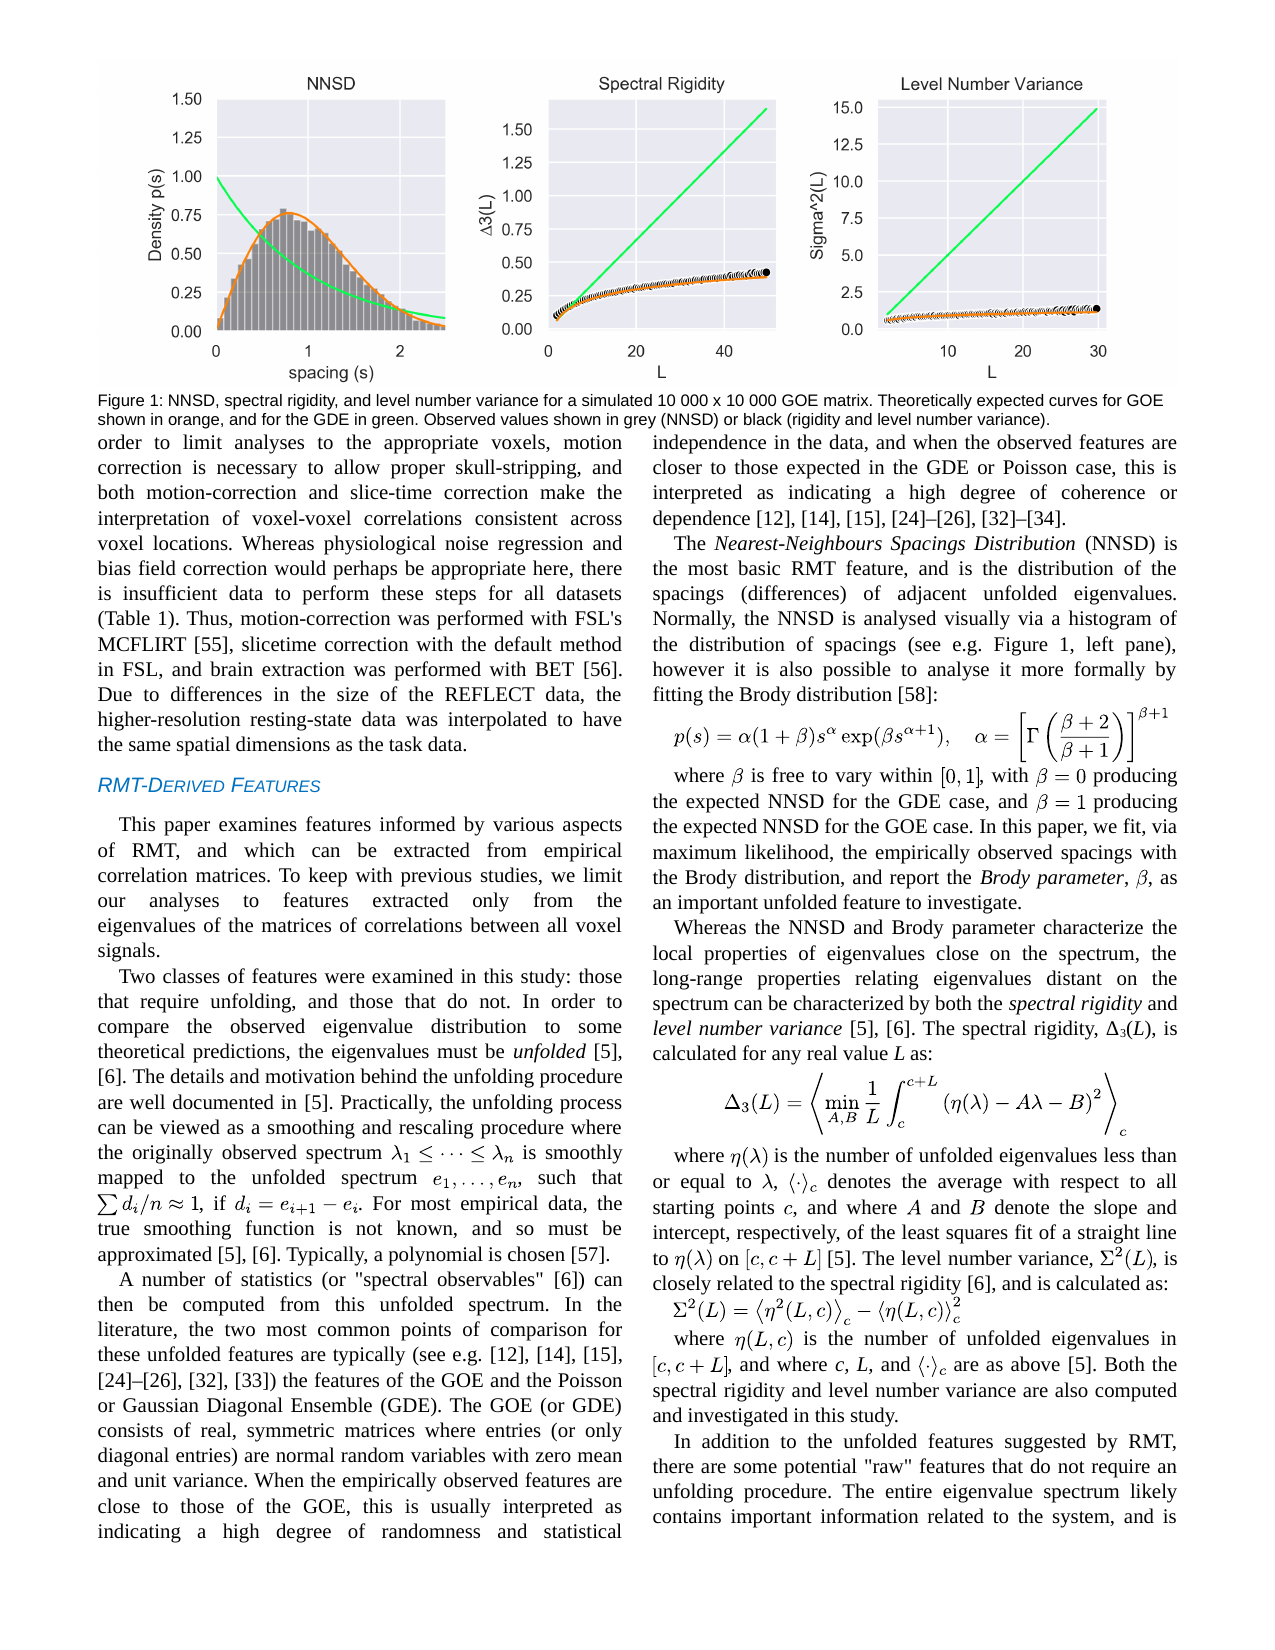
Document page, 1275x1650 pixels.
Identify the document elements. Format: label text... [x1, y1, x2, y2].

text where is the number of unfolded eigenvalues in , and where c, L, and are as above [5]. Both the spectral rigidity and level number variance are also computed and investigated in this study. [652, 1326, 1178, 1427]
picture [97, 59, 1178, 387]
text A number of statistics (or "spectral observables" [6]) can then be computed from this unfolded spectrum. In the literature, the two most common points of comparison for these unfolded features are typically (see e.g. [12], [14], [15], [24]–[26], [32], [33]) the features of the GOE and the Poisson or Gaussian Diagonal Ensemble (GDE). The GOE (or GDE) consists of real, symmetric matrices where entries (or only diagonal entries) are normal random variables with zero mean and unit variance. When the empirically observed features are close to those of the GOE, this is usually interpreted as indicating a high degree of randomness and statistical [97, 1267, 623, 1543]
text The Nearest-Neighbours Spacings Distribution (NNSD) is the most basic RMT feature, and is the distribution of the spacings (differences) of adjacent unfolded eigenvalues. Normally, the NNSD is analysed visually via a histogram of the distribution of spacings (see e.g. Figure 1, left pane), however it is also possible to analyse it more formally by fitting the Brody distribution [58]: [652, 531, 1178, 706]
text This paper examines features informed by various aspects of RMT, and which can be extracted from empirical correlation matrices. To keep with previous studies, we limit our analyses to features extracted only from the eigenvalues of the matrices of correlations between all voxel signals. [97, 812, 623, 962]
text Figure 1: NNSD, spectral rigidity, and level number variance for a simulated 10 000 x 10 000 GOE matrix. Theoretically expected curves for GOE shown in orange, and for the GDE in green. Observed values shown in grey (NNSD) or black (rigidity and level number variance). [97, 387, 1178, 429]
text independence in the data, and when the observed features are closer to those expected in the GDE or Poisson case, this is interpreted as indicating a high degree of coherence or dependence [12], [14], [15], [24]–[26], [32]–[34]. [652, 429, 1178, 529]
text order to limit analyses to the appropriate voxels, motion correction is necessary to allow proper skull-stripping, and both motion-correction and slice-time correction make the interpretation of voxel-voxel correlations consistent across voxel locations. Whereas physiological noise regression and bias field correction would perhaps be appropriate here, there is insufficient data to perform these steps for all datasets (Table 1). Thus, motion-correction was performed with FSL's MCFLIRT [55], slicetime correction with the default method in FSL, and brain extraction was performed with BET [56]. Due to differences in the size of the REFLECT data, the higher-resolution resting-state data was interpolated to have the same spatial dimensions as the task data. [97, 429, 623, 756]
text Whereas the NNSD and Brody parameter characterize the local properties of eigenvalues close on the spectrum, the long-range properties relating eigenvalues distant on the spectrum can be characterized by both the spectral rigidity and level number variance [5], [6]. The spectral rigidity, Δ3(L), is calculated for any real value L as: [652, 915, 1178, 1065]
text In addition to the unfolded features suggested by RMT, there are some potential "raw" features that do not require an unfolding procedure. The entire eigenvalue spectrum likely contains important information related to the system, and is [652, 1429, 1178, 1528]
text where is free to vary within , with producing the expected NNSD for the GDE case, and producing the expected NNSD for the GOE case. In this paper, we fit, via maximum likelihood, the empirically observed spacings with the Brody distribution, and report the Brody parameter, , as an important unfolded feature to investigate. [652, 763, 1178, 914]
text Two classes of features were examined in this study: those that require unfolding, and those that do not. In order to compare the observed eigenvalue distribution to some theoretical predictions, the eigenvalues must be unfolded [5], [6]. The details and motivation behind the unfolding procedure are well documented in [5]. Practically, the unfolding process can be viewed as a smoothing and rescaling procedure where the originally observed spectrum is smoothly mapped to the unfolded spectrum , such that , if . For most empirical data, the true smoothing function is not known, and so must be approximated [5], [6]. Typically, a polynomial is chosen [57]. [97, 963, 623, 1266]
subtitle RMT-Derived Features [97, 772, 623, 796]
text where is the number of unfolded eigenvalues less than or equal to , denotes the average with respect to all starting points , and where and denote the slope and intercept, respectively, of the least squares fit of a straight line to on [5]. The level number variance, , is closely related to the spectral rigidity [6], and is calculated as: [652, 1143, 1178, 1295]
